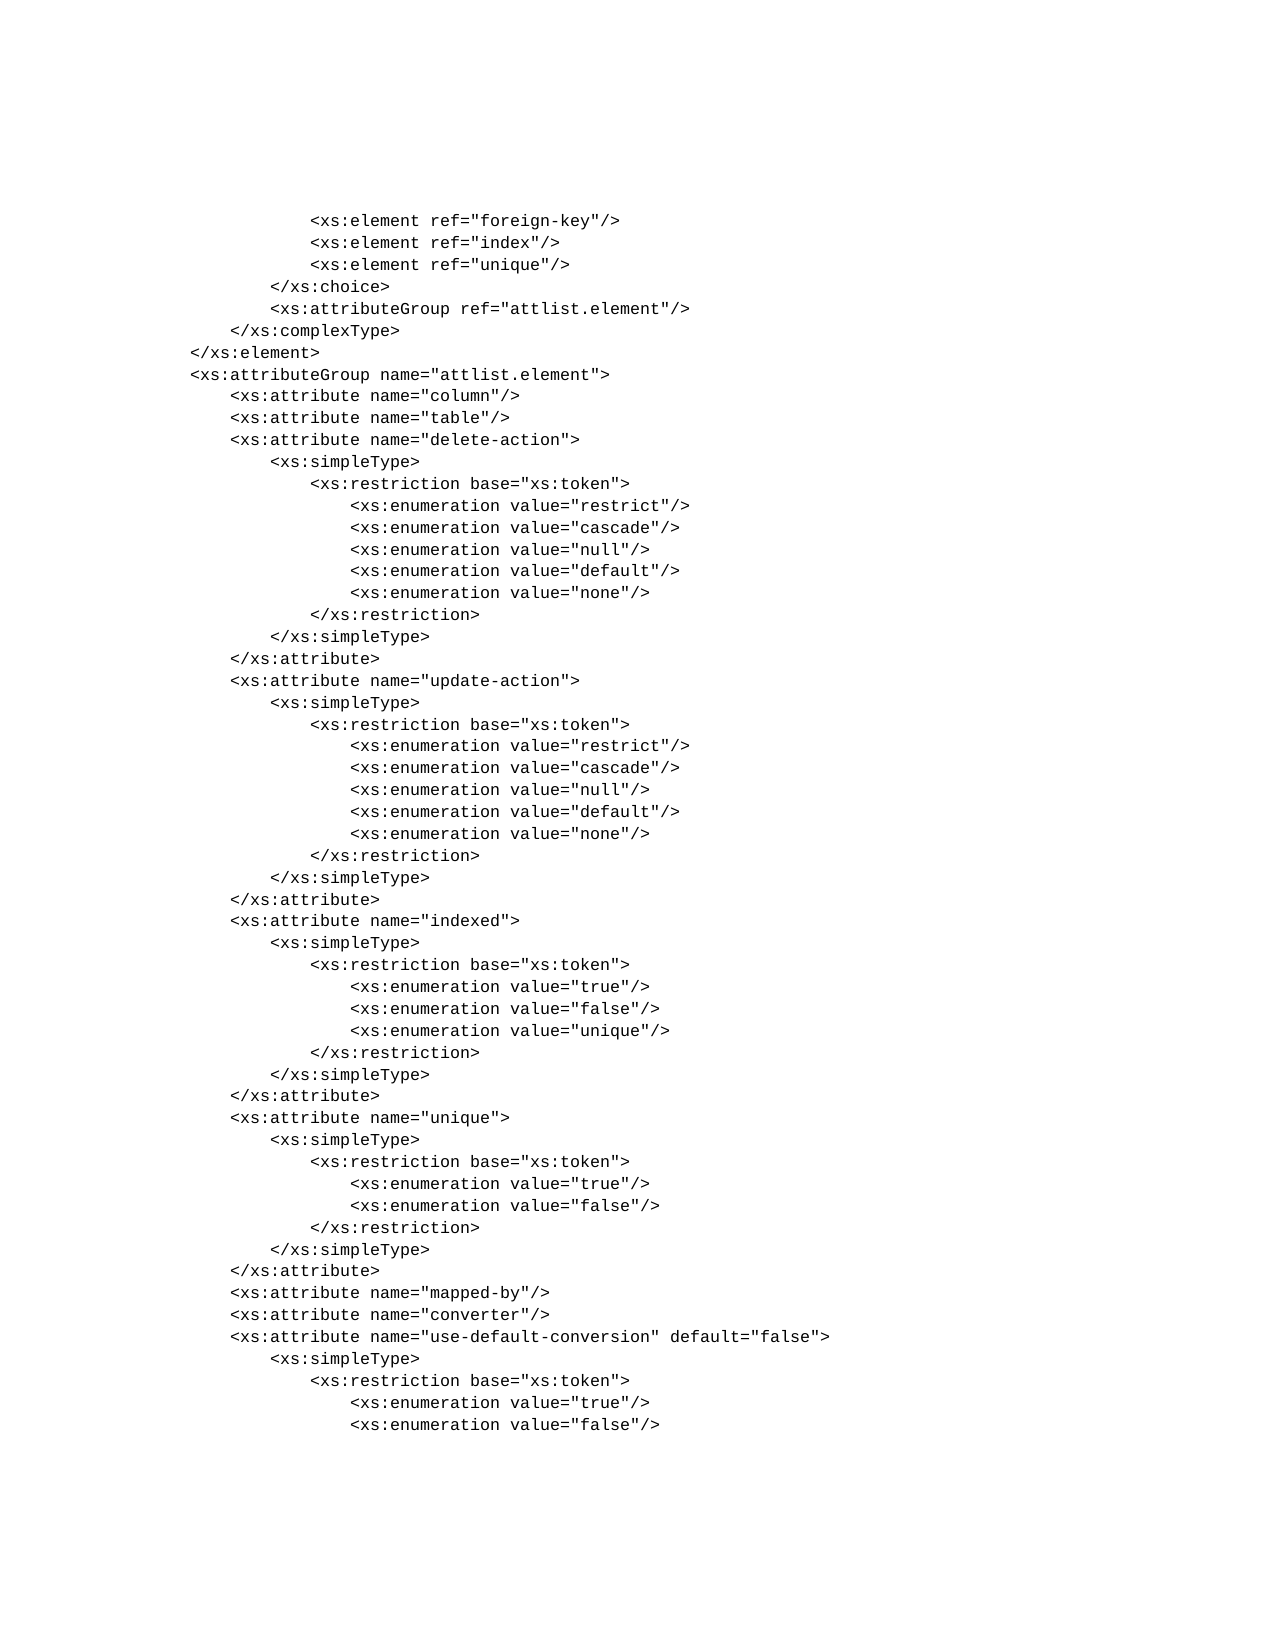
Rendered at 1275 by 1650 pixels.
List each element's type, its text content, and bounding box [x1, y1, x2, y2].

text <xs:attributeGroup name="attlist.element"> [150, 363, 1125, 385]
text <xs:attribute name="use-default-conversion" default="false"> [150, 1326, 1125, 1347]
text </xs:complexType> [150, 319, 1125, 341]
text </xs:simpleType> [150, 866, 1125, 888]
text <xs:enumeration value="restrict"/> [150, 735, 1125, 757]
text </xs:element> [150, 341, 1125, 363]
text </xs:simpleType> [150, 1063, 1125, 1085]
text <xs:enumeration value="true"/> [150, 1391, 1125, 1413]
text <xs:enumeration value="none"/> [150, 822, 1125, 844]
text <xs:attribute name="table"/> [150, 407, 1125, 429]
text </xs:restriction> [150, 1041, 1125, 1063]
text </xs:attribute> [150, 1260, 1125, 1282]
text </xs:simpleType> [150, 626, 1125, 647]
text </xs:restriction> [150, 604, 1125, 626]
text <xs:enumeration value="default"/> [150, 801, 1125, 822]
text <xs:enumeration value="default"/> [150, 560, 1125, 582]
text <xs:attribute name="update-action"> [150, 669, 1125, 691]
text <xs:simpleType> [150, 1129, 1125, 1151]
text <xs:enumeration value="cascade"/> [150, 757, 1125, 779]
text <xs:attribute name="column"/> [150, 385, 1125, 407]
text <xs:attribute name="delete-action"> [150, 429, 1125, 451]
text <xs:element ref="unique"/> [150, 254, 1125, 276]
text <xs:attribute name="indexed"> [150, 910, 1125, 932]
text <xs:enumeration value="true"/> [150, 976, 1125, 997]
text <xs:enumeration value="null"/> [150, 538, 1125, 560]
text <xs:enumeration value="true"/> [150, 1172, 1125, 1194]
text <xs:enumeration value="false"/> [150, 1194, 1125, 1216]
text <xs:attribute name="mapped-by"/> [150, 1282, 1125, 1304]
text <xs:simpleType> [150, 932, 1125, 954]
text </xs:restriction> [150, 844, 1125, 866]
text <xs:attribute name="unique"> [150, 1107, 1125, 1129]
text <xs:attributeGroup ref="attlist.element"/> [150, 297, 1125, 319]
text <xs:simpleType> [150, 1347, 1125, 1369]
text <xs:simpleType> [150, 691, 1125, 713]
text <xs:element ref="index"/> [150, 232, 1125, 254]
text </xs:choice> [150, 276, 1125, 297]
text <xs:enumeration value="unique"/> [150, 1019, 1125, 1041]
text </xs:attribute> [150, 647, 1125, 669]
text </xs:attribute> [150, 1085, 1125, 1107]
text </xs:attribute> [150, 888, 1125, 910]
text <xs:attribute name="converter"/> [150, 1304, 1125, 1326]
text <xs:enumeration value="null"/> [150, 779, 1125, 801]
text <xs:restriction base="xs:token"> [150, 1369, 1125, 1391]
text <xs:enumeration value="cascade"/> [150, 516, 1125, 538]
text <xs:restriction base="xs:token"> [150, 472, 1125, 494]
text <xs:restriction base="xs:token"> [150, 1151, 1125, 1172]
text <xs:enumeration value="false"/> [150, 997, 1125, 1019]
text <xs:restriction base="xs:token"> [150, 713, 1125, 735]
text <xs:enumeration value="false"/> [150, 1413, 1125, 1435]
text <xs:element ref="foreign-key"/> [150, 210, 1125, 232]
text </xs:simpleType> [150, 1238, 1125, 1260]
text <xs:simpleType> [150, 451, 1125, 472]
text </xs:restriction> [150, 1216, 1125, 1238]
text <xs:restriction base="xs:token"> [150, 954, 1125, 976]
text <xs:enumeration value="none"/> [150, 582, 1125, 604]
text <xs:enumeration value="restrict"/> [150, 494, 1125, 516]
